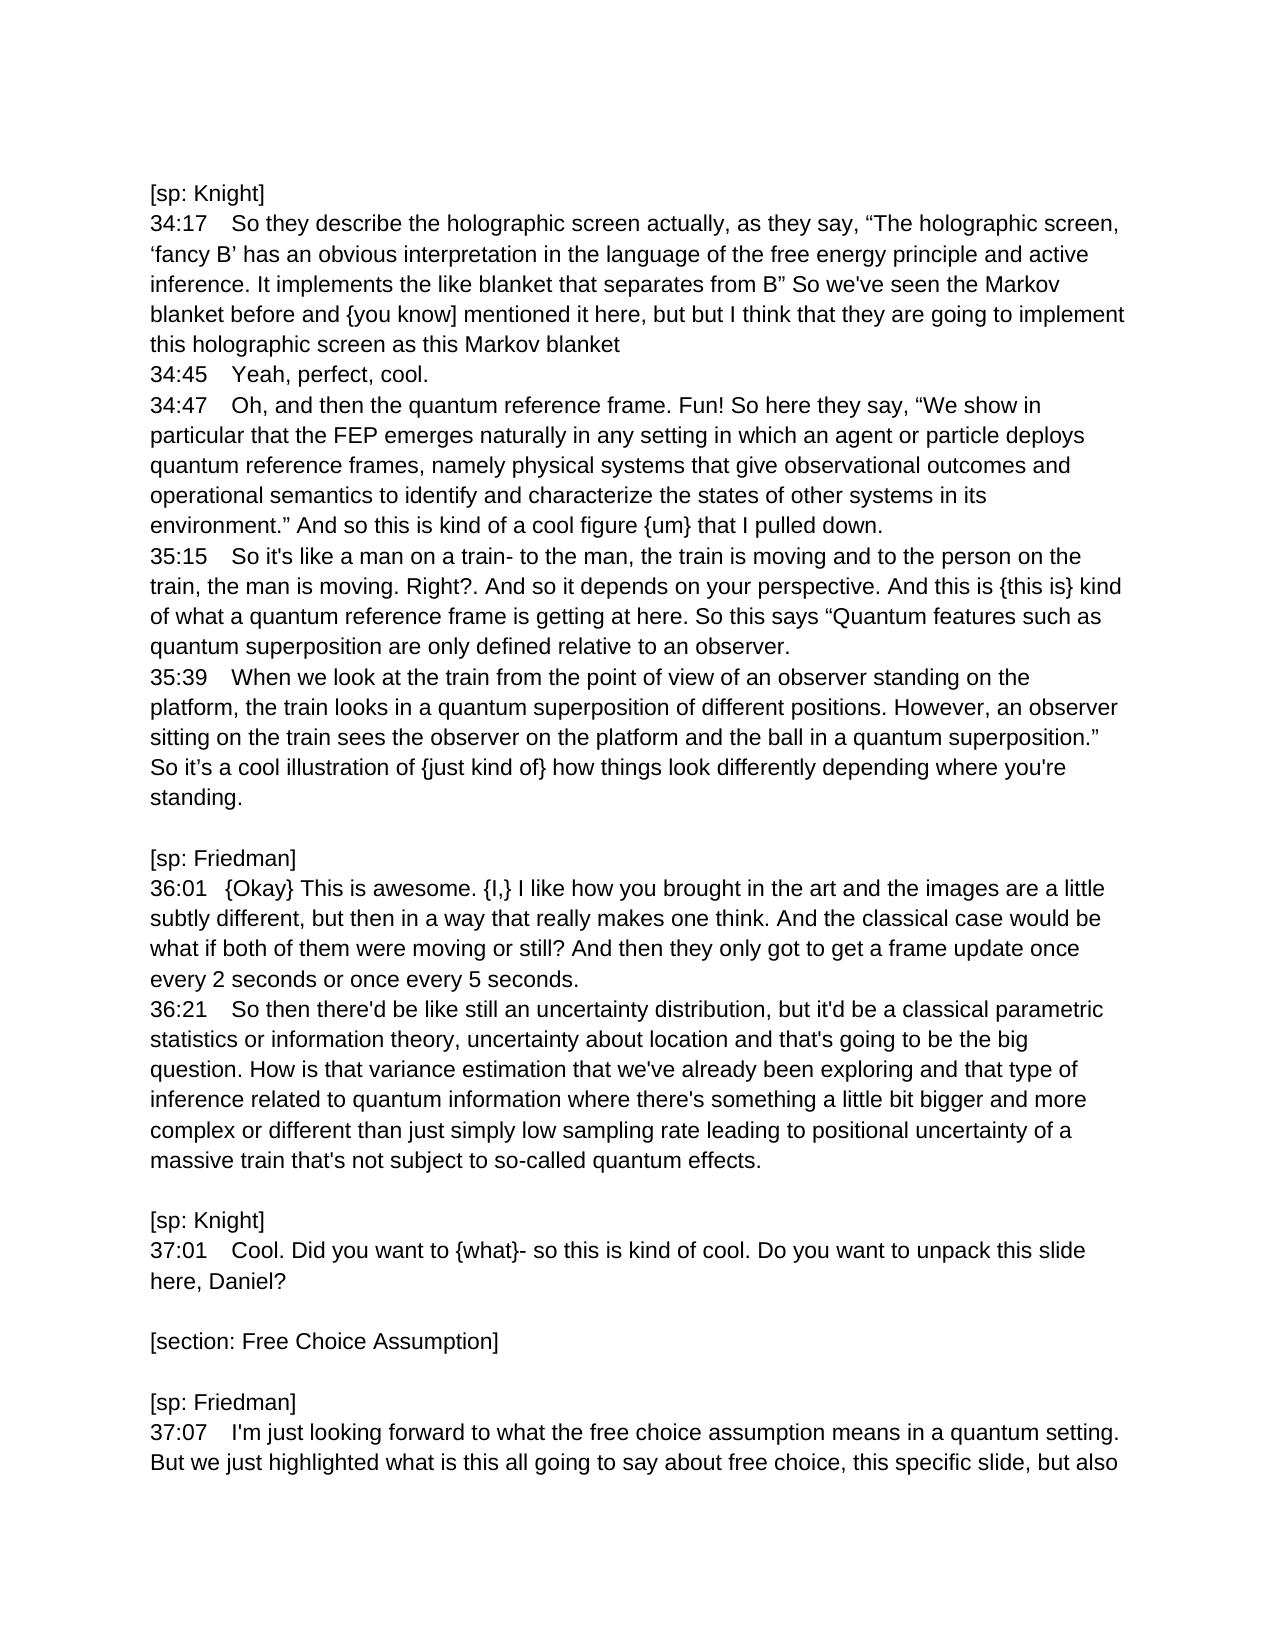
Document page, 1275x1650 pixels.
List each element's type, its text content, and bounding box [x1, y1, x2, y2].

text 35:15 So it's like a man on a train- to the man, the train is moving and to the person on the train, the man is moving. Right?. And so it depends on your perspective. And this is {this is} kind of what a quantum reference frame is getting at here. So this says “Quantum features such as quantum superposition are only defined relative to an observer. [150, 543, 1125, 660]
text 34:47 Oh, and then the quantum reference frame. Fun! So here they say, “We show in particular that the FEP emerges naturally in any setting in which an agent or particle deploys quantum reference frames, namely physical systems that give observational outcomes and operational semantics to identify and characterize the states of other systems in its environment.” And so this is kind of a cool figure {um} that I pulled down. [150, 392, 1125, 539]
text 37:07 I'm just looking forward to what the free choice assumption means in a quantum setting. But we just highlighted what is this all going to say about free choice, this specific slide, but also [150, 1419, 1125, 1475]
text [sp: Friedman] [150, 1388, 1125, 1415]
text [section: Free Choice Assumption] [150, 1328, 1125, 1354]
text 34:17 So they describe the holographic screen actually, as they say, “The holographic screen, ‘fancy B’ has an obvious interpretation in the language of the free energy principle and active inference. It implements the like blanket that separates from B” So we've seen the Markov blanket before and {you know] mentioned it here, but but I think that they are going to implement this holographic screen as this Markov blanket [150, 210, 1125, 358]
text [sp: Knight] [150, 180, 1125, 207]
text 36:21 So then there'd be like still an uncertainty distribution, but it'd be a classical parametric statistics or information theory, uncertainty about location and that's going to be the big question. How is that variance estimation that we've already been exploring and that type of inference related to quantum information where there's something a little bit bigger and more complex or different than just simply low sampling rate leading to positional uncertainty of a massive train that's not subject to so-called quantum effects. [150, 996, 1125, 1173]
text 35:39 When we look at the train from the point of view of an observer standing on the platform, the train looks in a quantum superposition of different positions. However, an observer sitting on the train sees the observer on the platform and the ball in a quantum superposition.” So it’s a cool illustration of {just kind of} how things look differently depending where you're standing. [150, 663, 1125, 811]
text 37:01 Cool. Did you want to {what}- so this is kind of cool. Do you want to unpack this slide here, Daniel? [150, 1237, 1125, 1294]
text [sp: Knight] [150, 1207, 1125, 1234]
text 36:01 {Okay} This is awesome. {I,} I like how you brought in the art and the images are a little subtly different, but then in a way that really makes one think. And the classical case would be what if both of them were moving or still? And then they only got to get a frame update once every 2 seconds or once every 5 seconds. [150, 875, 1125, 992]
text [sp: Friedman] [150, 845, 1125, 871]
text 34:45 Yeah, perfect, cool. [150, 361, 1125, 388]
